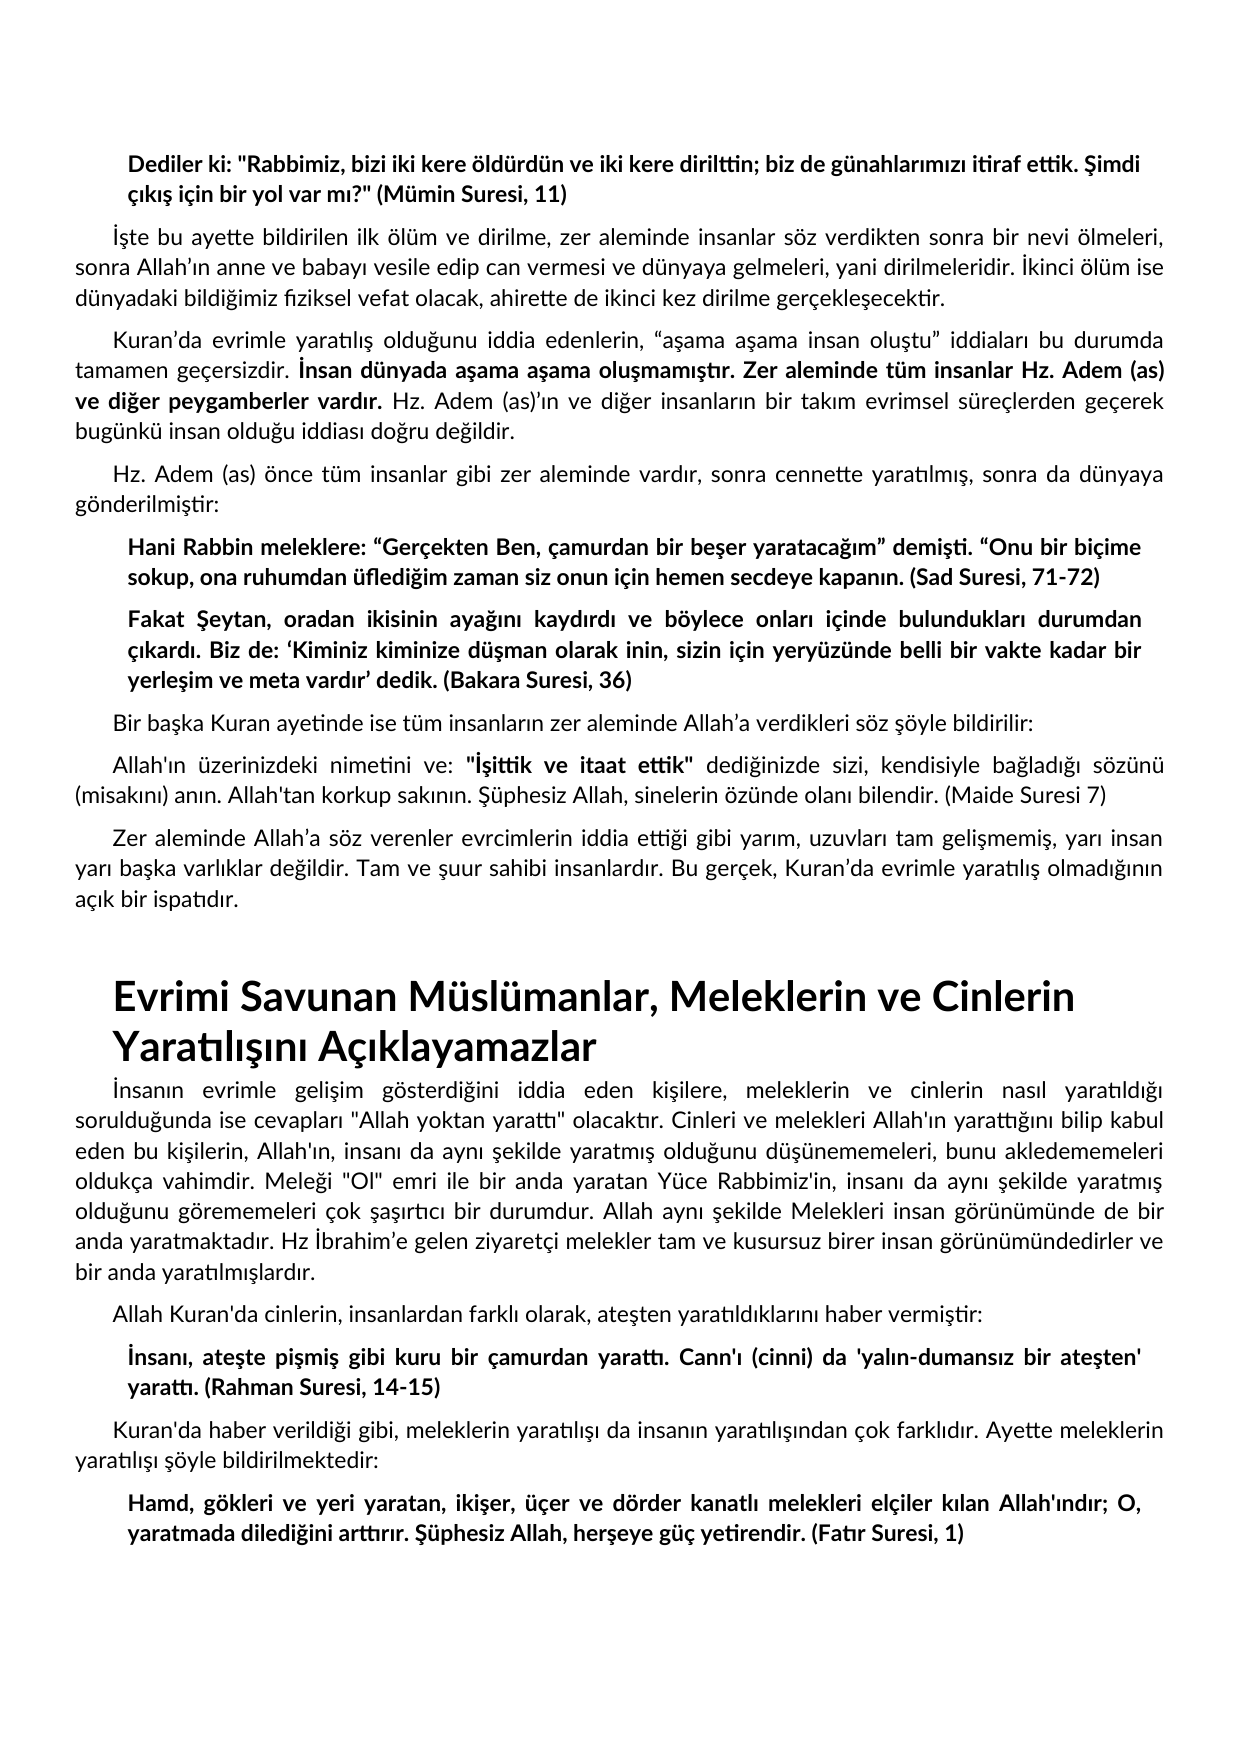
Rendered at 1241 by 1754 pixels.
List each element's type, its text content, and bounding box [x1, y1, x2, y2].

text Dediler ki: "Rabbimiz, bizi iki kere öldürdün ve iki kere dirilttin; biz de günahlarımızı itiraf ettik. Şimdi çıkış için bir yol var mı?" (Mümin Suresi, 11) [127, 150, 1143, 208]
text Hz. Adem (as) önce tüm insanlar gibi zer aleminde vardır, sonra cennette yaratılmış, sonra da dünyaya gönderilmiştir: [75, 459, 1165, 517]
text Allah Kuran'da cinlerin, insanlardan farklı olarak, ateşten yaratıldıklarını haber vermiştir: [75, 1300, 1165, 1327]
text Allah'ın üzerinizdeki nimetini ve: "İşittik ve itaat ettik" dediğinizde sizi, kendisiyle bağladığı sözünü (misakını) anın. Allah'tan korkup sakının. Şüphesiz Allah, sinelerin özünde olanı bilendir. (Maide Suresi 7) [75, 751, 1165, 809]
text Bir başka Kuran ayetinde ise tüm insanların zer aleminde Allah’a verdikleri söz şöyle bildirilir: [75, 708, 1165, 736]
text İşte bu ayette bildirilen ilk ölüm ve dirilme, zer aleminde insanlar söz verdikten sonra bir nevi ölmeleri, sonra Allah’ın anne ve babayı vesile edip can vermesi ve dünyaya gelmeleri, yani dirilmeleridir. İkinci ölüm ise dünyadaki bildiğimiz fiziksel vefat olacak, ahirette de ikinci kez dirilme gerçekleşecektir. [75, 223, 1165, 311]
text İnsanın evrimle gelişim gösterdiğini iddia eden kişilere, meleklerin ve cinlerin nasıl yaratıldığı sorulduğunda ise cevapları "Allah yoktan yarattı" olacaktır. Cinleri ve melekleri Allah'ın yarattığını bilip kabul eden bu kişilerin, Allah'ın, insanı da aynı şekilde yaratmış olduğunu düşünememeleri, bunu akledememeleri oldukça vahimdir. Meleği "Ol" emri ile bir anda yaratan Yüce Rabbimiz'in, insanı da aynı şekilde yaratmış olduğunu görememeleri çok şaşırtıcı bir durumdur. Allah aynı şekilde Melekleri insan görünümünde de bir anda yaratmaktadır. Hz İbrahim’e gelen ziyaretçi melekler tam ve kusursuz birer insan görünümündedirler ve bir anda yaratılmışlardır. [75, 1076, 1165, 1285]
text Hamd, gökleri ve yeri yaratan, ikişer, üçer ve dörder kanatlı melekleri elçiler kılan Allah'ındır; O, yaratmada dilediğini arttırır. Şüphesiz Allah, herşeye güç yetirendir. (Fatır Suresi, 1) [127, 1488, 1143, 1546]
text İnsanı, ateşte pişmiş gibi kuru bir çamurdan yarattı. Cann'ı (cinni) da 'yalın-dumansız bir ateşten' yarattı. (Rahman Suresi, 14-15) [127, 1343, 1143, 1400]
text Kuran’da evrimle yaratılış olduğunu iddia edenlerin, “aşama aşama insan oluştu” iddiaları bu durumda tamamen geçersizdir. İnsan dünyada aşama aşama oluşmamıştır. Zer aleminde tüm insanlar Hz. Adem (as) ve diğer peygamberler vardır. Hz. Adem (as)’ın ve diğer insanların bir takım evrimsel süreçlerden geçerek bugünkü insan olduğu iddiası doğru değildir. [75, 326, 1165, 444]
text Kuran'da haber verildiği gibi, meleklerin yaratılışı da insanın yaratılışından çok farklıdır. Ayette meleklerin yaratılışı şöyle bildirilmektedir: [75, 1416, 1165, 1473]
text Hani Rabbin meleklere: “Gerçekten Ben, çamurdan bir beşer yaratacağım” demişti. “Onu bir biçime sokup, ona ruhumdan üflediğim zaman siz onun için hemen secdeye kapanın. (Sad Suresi, 71-72) [127, 532, 1143, 590]
text Zer aleminde Allah’a söz verenler evrcimlerin iddia ettiği gibi yarım, uzuvları tam gelişmemiş, yarı insan yarı başka varlıklar değildir. Tam ve şuur sahibi insanlardır. Bu gerçek, Kuran’da evrimle yaratılış olmadığının açık bir ispatıdır. [75, 824, 1165, 912]
text Fakat Şeytan, oradan ikisinin ayağını kaydırdı ve böylece onları içinde bulundukları durumdan çıkardı. Biz de: ‘Kiminiz kiminize düşman olarak inin, sizin için yeryüzünde belli bir vakte kadar bir yerleşim ve meta vardır’ dedik. (Bakara Suresi, 36) [127, 605, 1143, 693]
subtitle Evrimi Savunan Müslümanlar, Meleklerin ve Cinlerin Yaratılışını Açıklayamazlar [112, 970, 1165, 1070]
